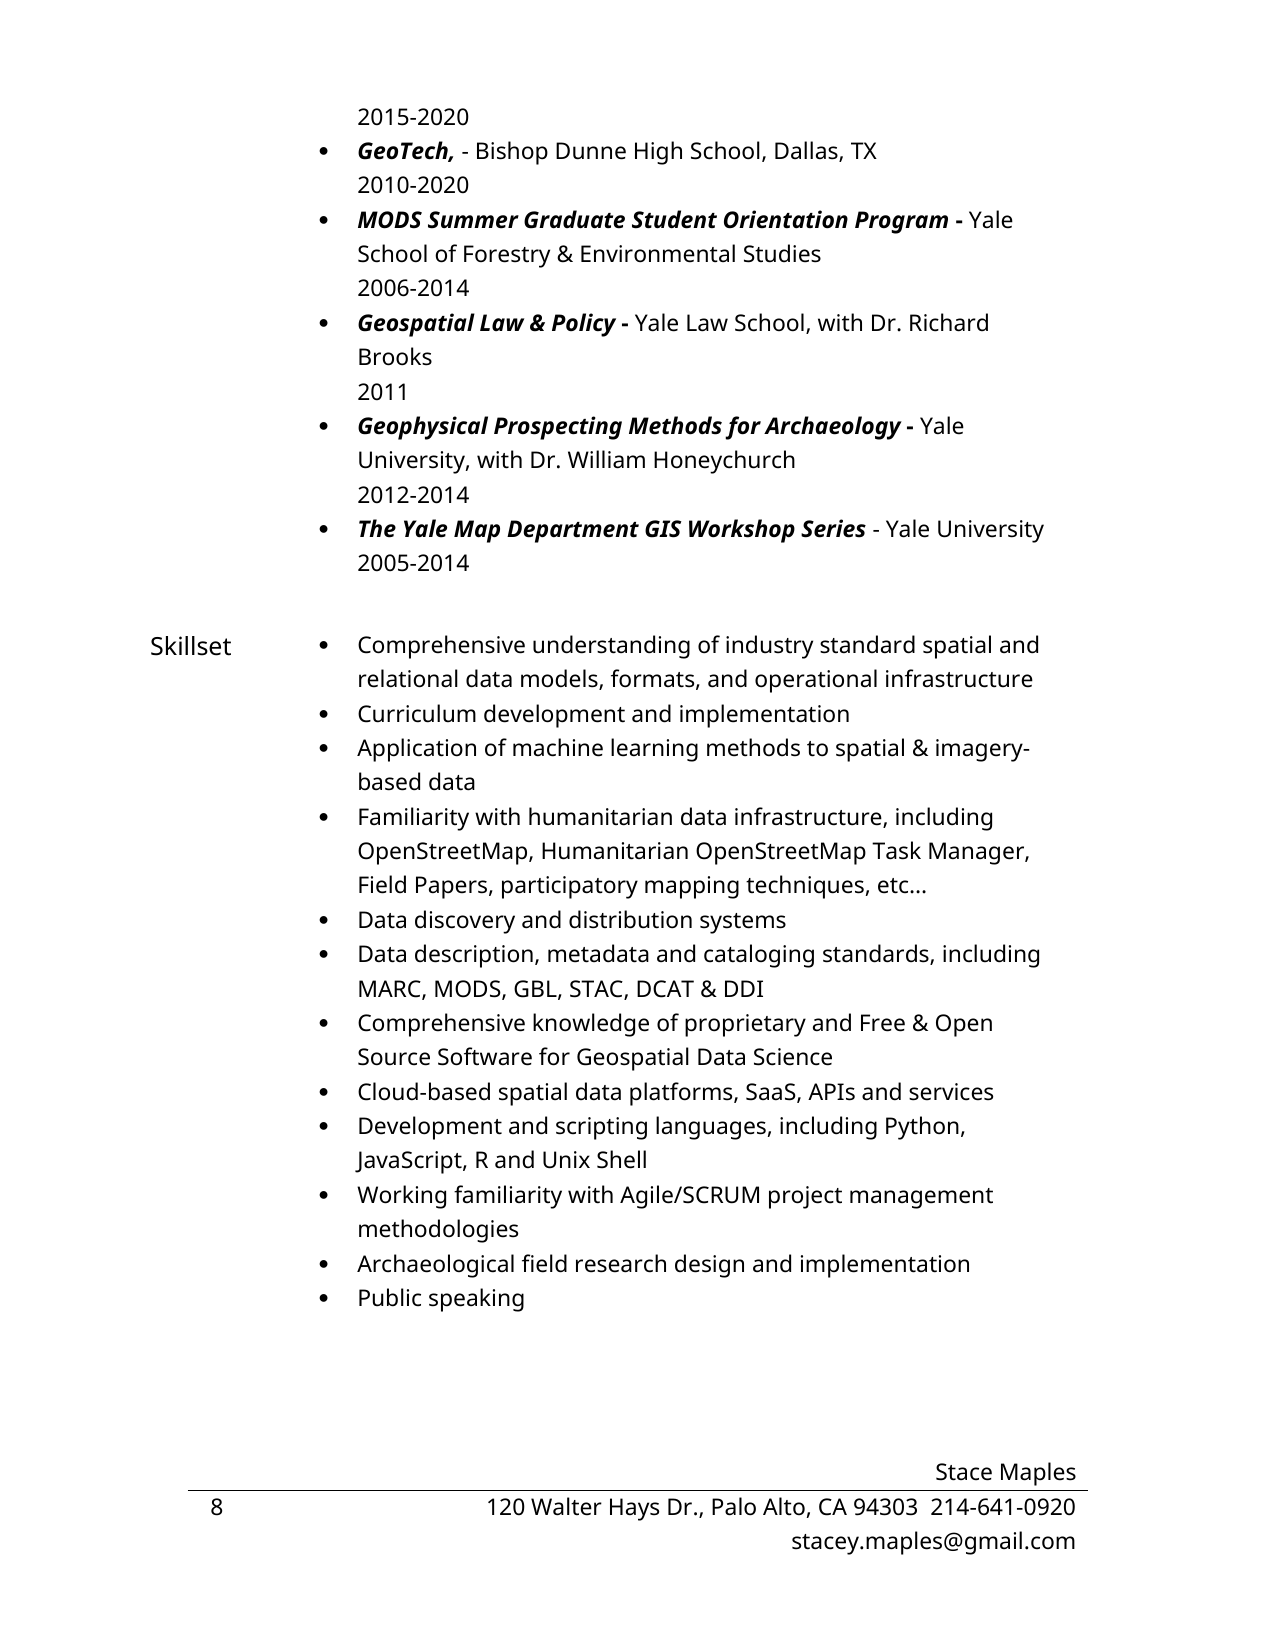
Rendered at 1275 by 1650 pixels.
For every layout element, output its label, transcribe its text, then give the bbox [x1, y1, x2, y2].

table_cell Skillset [150, 629, 308, 1398]
table_cell EARTHSYS144: Fundamentals of Geographic Information Science (GIS) – Stanford University 2020-present Guest Lecture & Co-Teaching BIO103-203 Human and Planetary Health – Stanford University 2019-present CEE 165H: Big Earth Hackathon Wildland Fire Challenge (CEE 265H, EARTH 165H, EARTH 265H) – Stanford University 2018-present EARTH 1B: Know Your Planet: Big Earth – Stanford University 2018-present Wrigley Field Program in Hawaii - Stanford School of Earth, Energy & Environmental Sciences 2016 - present Stanford CESTA Summer Research College (SRC) – Stanford University 2015-present The Stanford Geospatial Center GIS Workshop Series – Stanford University 2015-present SMU Summer Geospatial Bootcamp – Southern Methodist University 2015-2020 GeoTech, - Bishop Dunne High School, Dallas, TX 2010-2020 MODS Summer Graduate Student Orientation Program - Yale School of Forestry & Environmental Studies 2006-2014 Geospatial Law & Policy - Yale Law School, with Dr. Richard Brooks 2011 Geophysical Prospecting Methods for Archaeology - Yale University, with Dr. William Honeychurch 2012-2014 The Yale Map Department GIS Workshop Series - Yale University 2005-2014 [308, 101, 1050, 629]
table_cell [150, 101, 308, 629]
table_cell Comprehensive understanding of industry standard spatial and relational data models, formats, and operational infrastructure Curriculum development and implementation Application of machine learning methods to spatial & imagery-based data Familiarity with humanitarian data infrastructure, including OpenStreetMap, Humanitarian OpenStreetMap Task Manager, Field Papers, participatory mapping techniques, etc… Data discovery and distribution systems Data description, metadata and cataloging standards, including MARC, MODS, GBL, STAC, DCAT & DDI Comprehensive knowledge of proprietary and Free & Open Source Software for Geospatial Data Science Cloud-based spatial data platforms, SaaS, APIs and services Development and scripting languages, including Python, JavaScript, R and Unix Shell Working familiarity with Agile/SCRUM project management methodologies Archaeological field research design and implementation Public speaking [308, 629, 1050, 1398]
